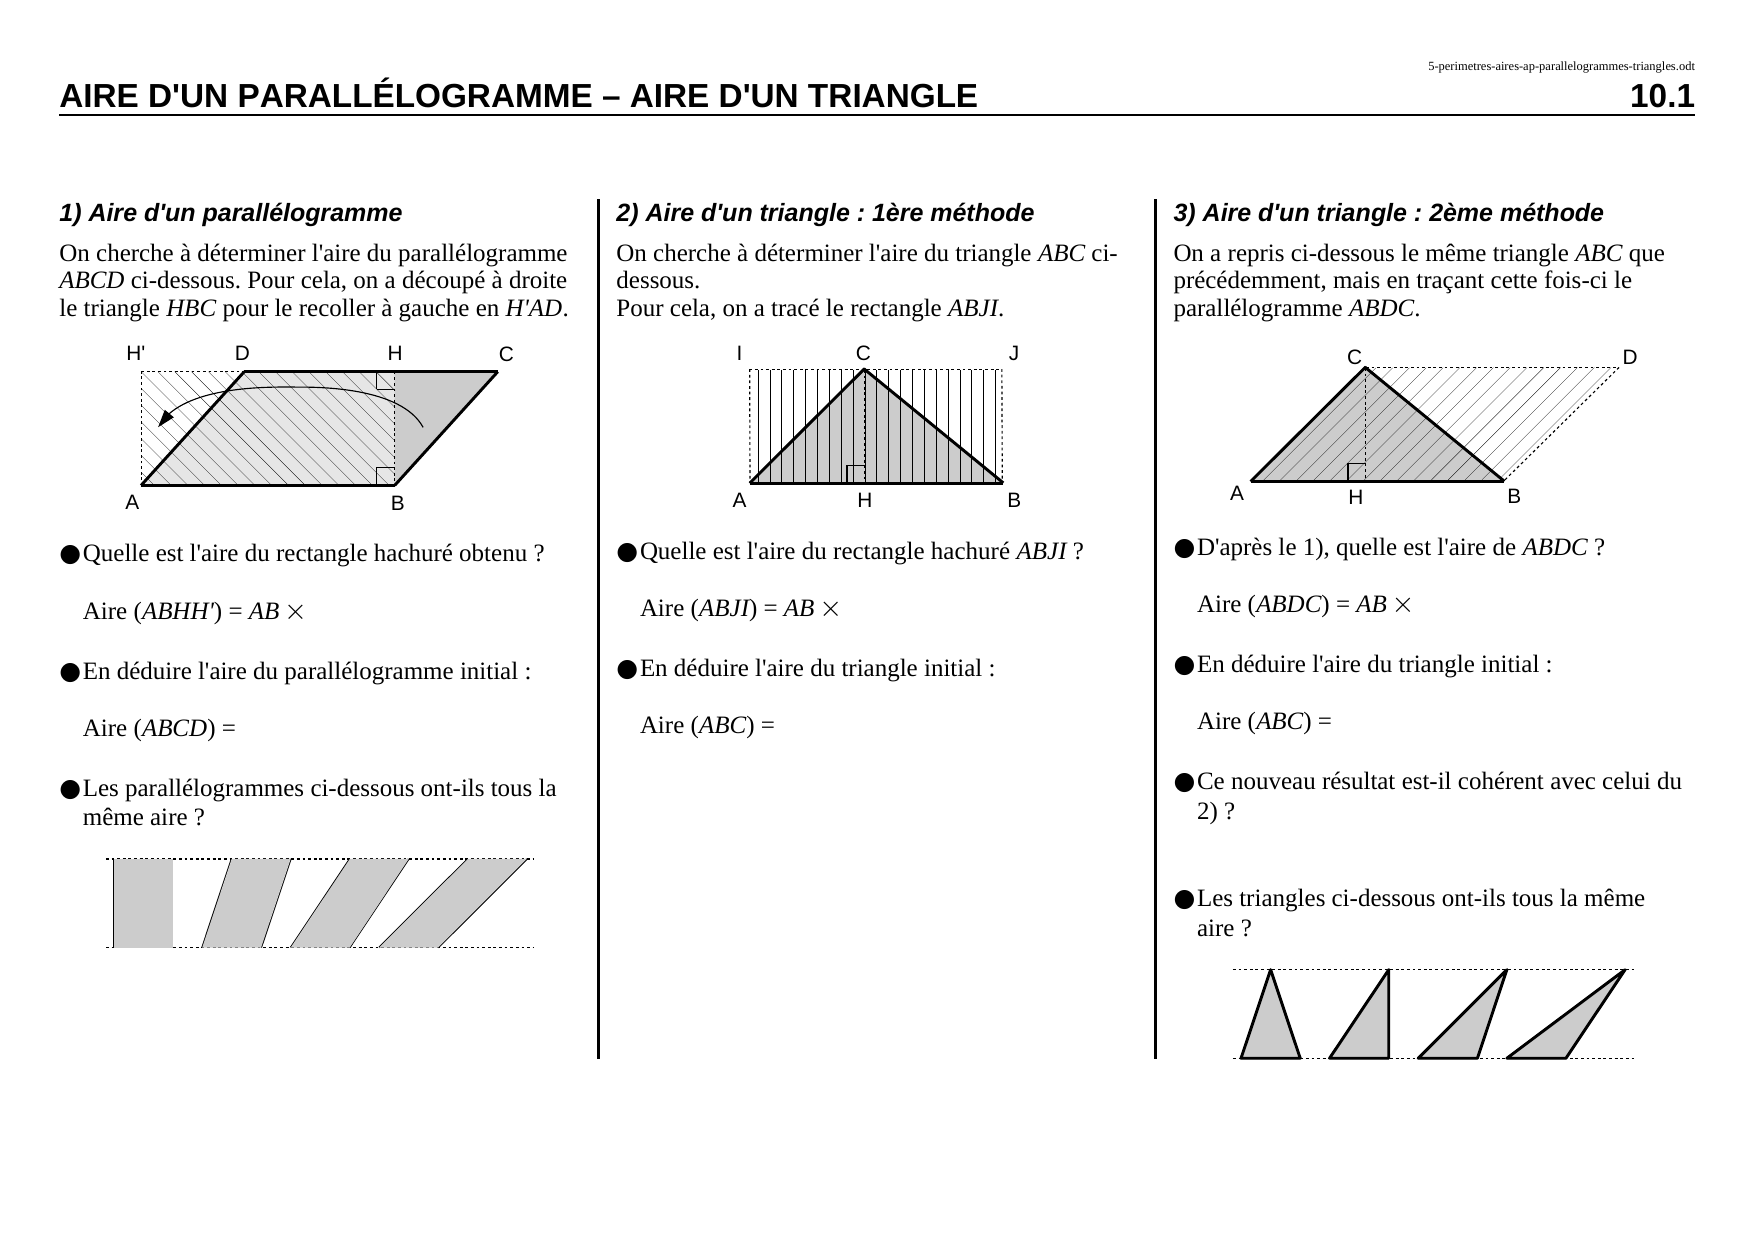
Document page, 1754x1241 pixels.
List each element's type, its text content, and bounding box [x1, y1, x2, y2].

list Les triangles ci-dessous ont-ils tous la même aire ? [1173, 880, 1695, 942]
list Quelle est l'aire du rectangle hachuré ABJI ? Aire (ABJI) = AB × [616, 532, 1138, 649]
list En déduire l'aire du parallélogramme initial : Aire (ABCD) = [59, 652, 581, 769]
text On cherche à déterminer l'aire du triangle ABC ci-dessous. [616, 239, 1138, 294]
list Les parallélogrammes ci-dessous ont-ils tous la même aire ? [59, 769, 581, 831]
text 2) Aire d'un triangle : 1ère méthode [616, 199, 1138, 227]
text 3) Aire d'un triangle : 2ème méthode [1173, 199, 1695, 227]
list En déduire l'aire du triangle initial : Aire (ABC) = [1173, 646, 1695, 763]
text 1) Aire d'un parallélogramme [59, 199, 581, 227]
text Pour cela, on a tracé le rectangle ABJI. [616, 294, 1138, 322]
list Ce nouveau résultat est-il cohérent avec celui du 2) ? [1173, 763, 1695, 880]
text On a repris ci-dessous le même triangle ABC que précédemment, mais en traçant cette fois-ci le parallélogramme ABDC. [1173, 239, 1695, 322]
text On cherche à déterminer l'aire du parallélogramme ABCD ci-dessous. Pour cela, on a découpé à droite le triangle HBC pour le recoller à gauche en H'AD. [59, 239, 581, 322]
list Quelle est l'aire du rectangle hachuré obtenu ? Aire (ABHH') = AB × [59, 535, 581, 652]
text aire d'un parallélogramme – aire d'un triangle 10.1 [59, 77, 1695, 114]
list D'après le 1), quelle est l'aire de ABDC ? Aire (ABDC) = AB × [1173, 528, 1695, 646]
list En déduire l'aire du triangle initial : Aire (ABC) = [616, 649, 1138, 739]
